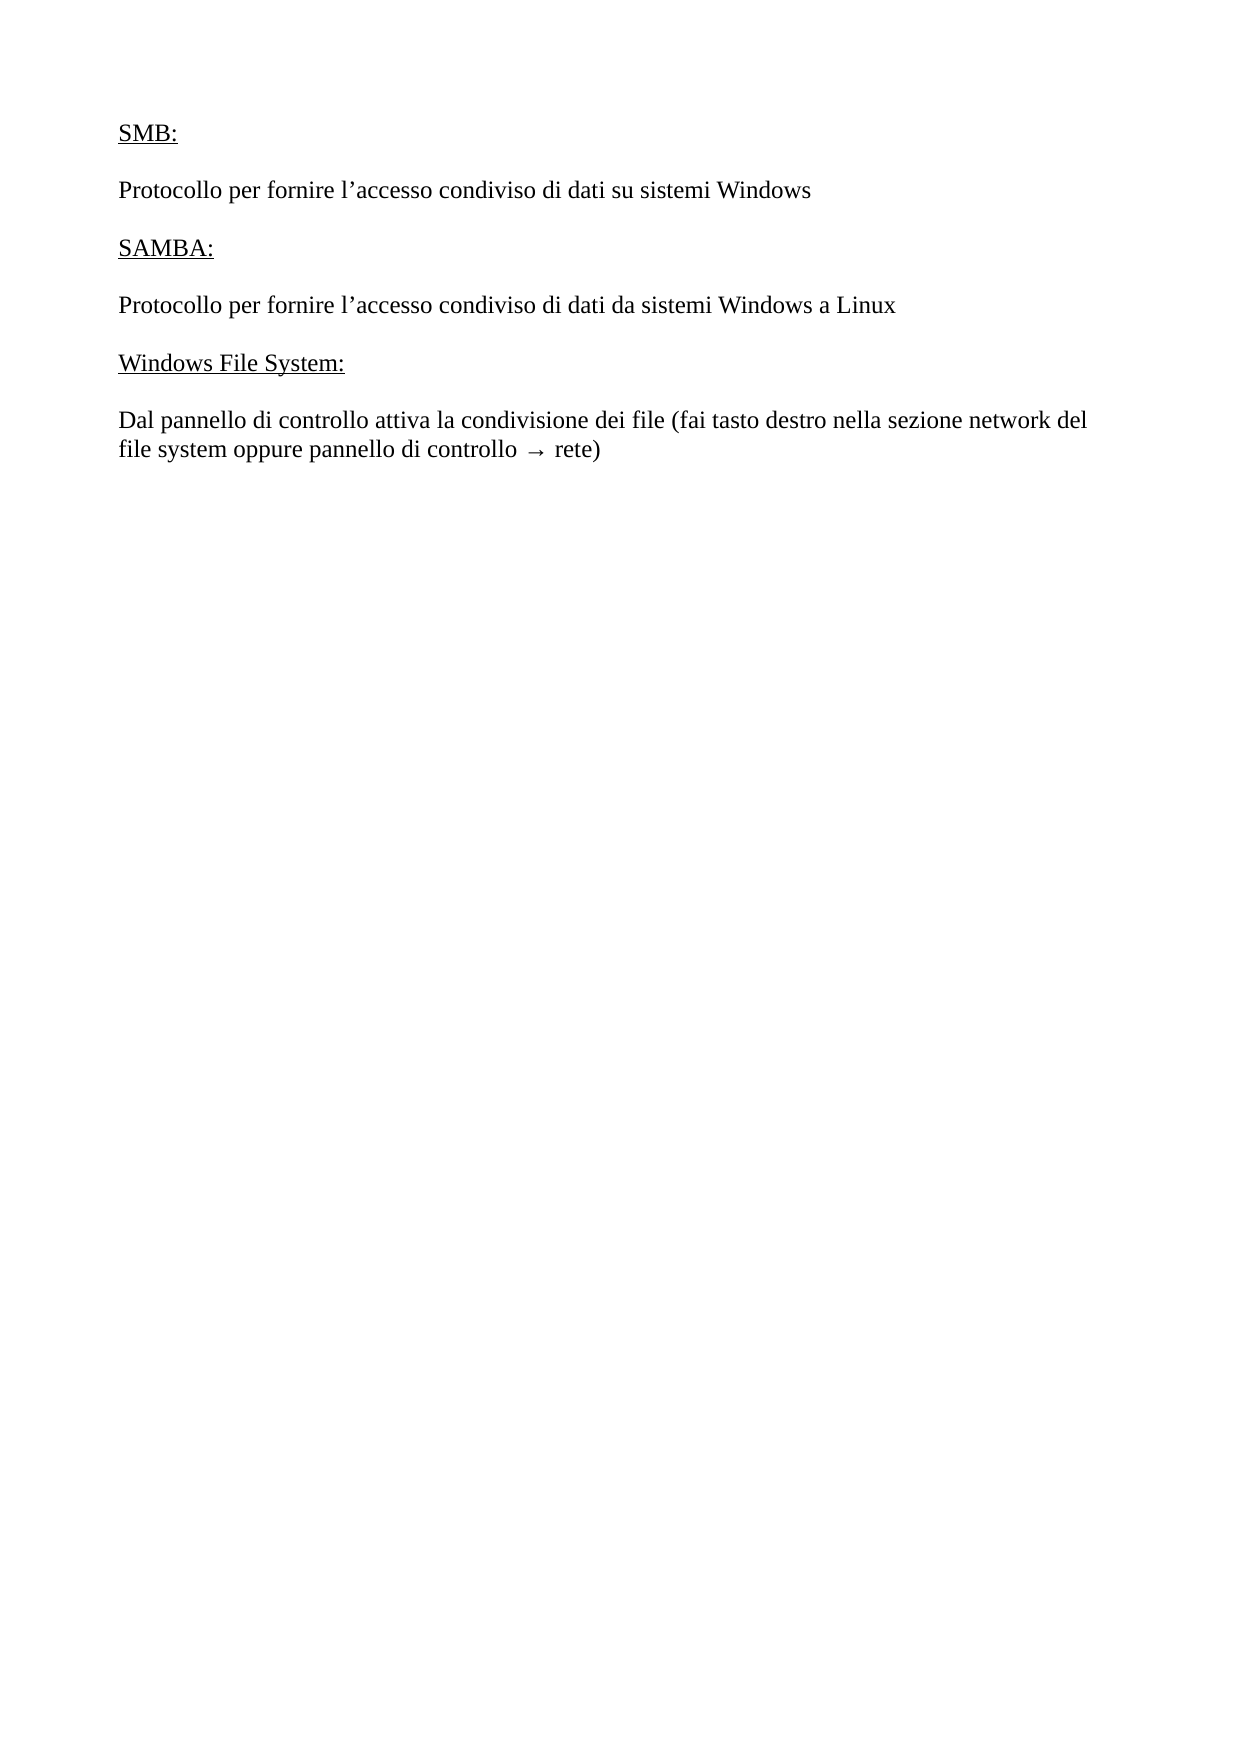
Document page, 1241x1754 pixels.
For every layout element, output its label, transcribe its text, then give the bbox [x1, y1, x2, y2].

text Protocollo per fornire l’accesso condiviso di dati su sistemi Windows [118, 176, 1122, 204]
text SMB: [118, 118, 1122, 147]
text Protocollo per fornire l’accesso condiviso di dati da sistemi Windows a Linux [118, 291, 1122, 319]
text Windows File System: [118, 348, 1122, 377]
text SAMBA: [118, 233, 1122, 262]
text Dal pannello di controllo attiva la condivisione dei file (fai tasto destro nella sezione network del file system oppure pannello di controllo → rete) [118, 406, 1122, 463]
